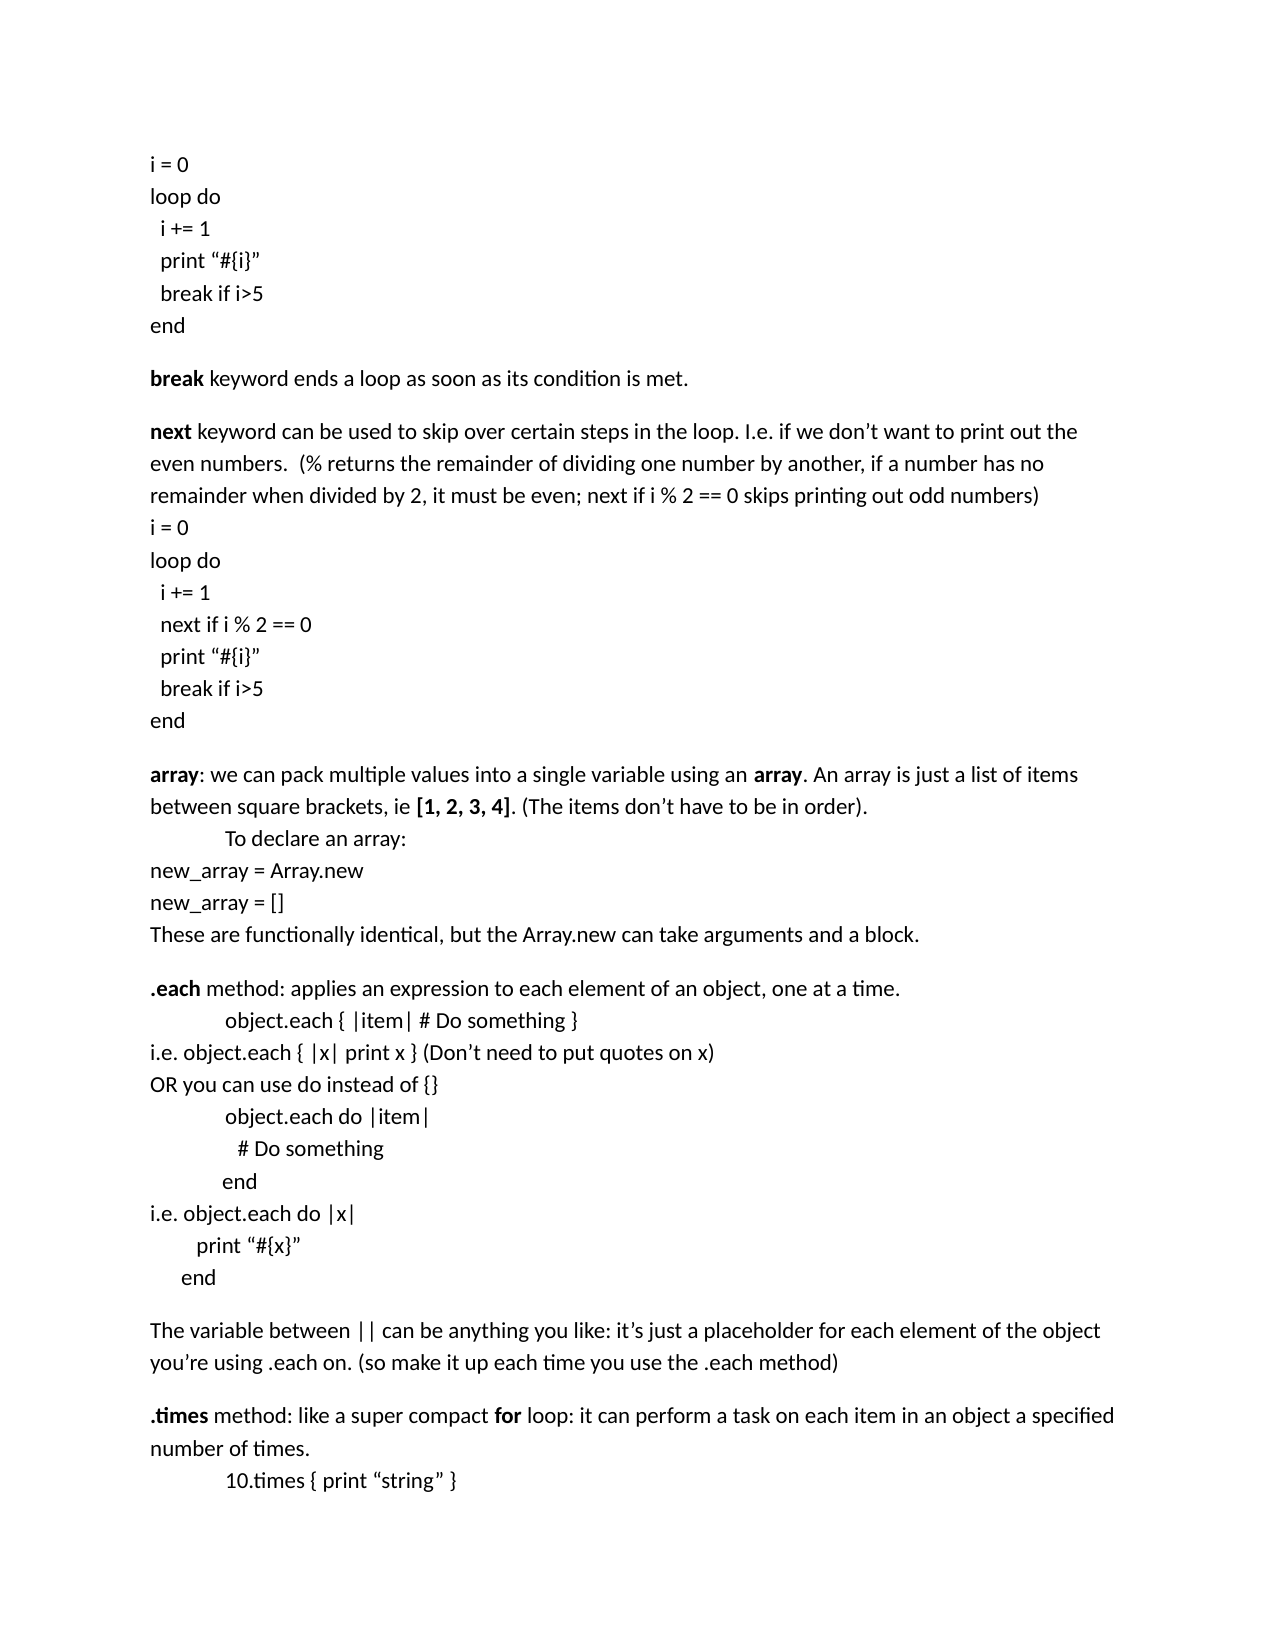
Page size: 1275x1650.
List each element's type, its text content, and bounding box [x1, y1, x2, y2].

text break keyword ends a loop as soon as its condition is met. [150, 364, 1125, 392]
text array: we can pack multiple values into a single variable using an array. An array is just a list of items between square brackets, ie [1, 2, 3, 4]. (The items don’t have to be in order). To declare an array: new_array = Array.new new_array = [] These are functionally identical, but the Array.new can take arguments and a block. [150, 760, 1125, 949]
text .each method: applies an expression to each element of an object, one at a time. object.each { |item| # Do something } i.e. object.each { |x| print x } (Don’t need to put quotes on x) OR you can use do instead of {} object.each do |item| # Do something end i.e. object.each do |x| print “#{x}” end [150, 974, 1125, 1291]
text next keyword can be used to skip over certain steps in the loop. I.e. if we don’t want to print out the even numbers. (% returns the remainder of dividing one number by another, if a number has no remainder when divided by 2, it must be even; next if i % 2 == 0 skips printing out odd numbers) i = 0 loop do i += 1 next if i % 2 == 0 print “#{i}” break if i>5 end [150, 417, 1125, 735]
text .times method: like a super compact for loop: it can perform a task on each item in an object a specified number of times. 10.times { print “string” } [150, 1402, 1125, 1494]
text The variable between || can be anything you like: it’s just a placeholder for each element of the object you’re using .each on. (so make it up each time you use the .each method) [150, 1316, 1125, 1377]
text i = 0 loop do i += 1 print “#{i}” break if i>5 end [150, 150, 1125, 339]
